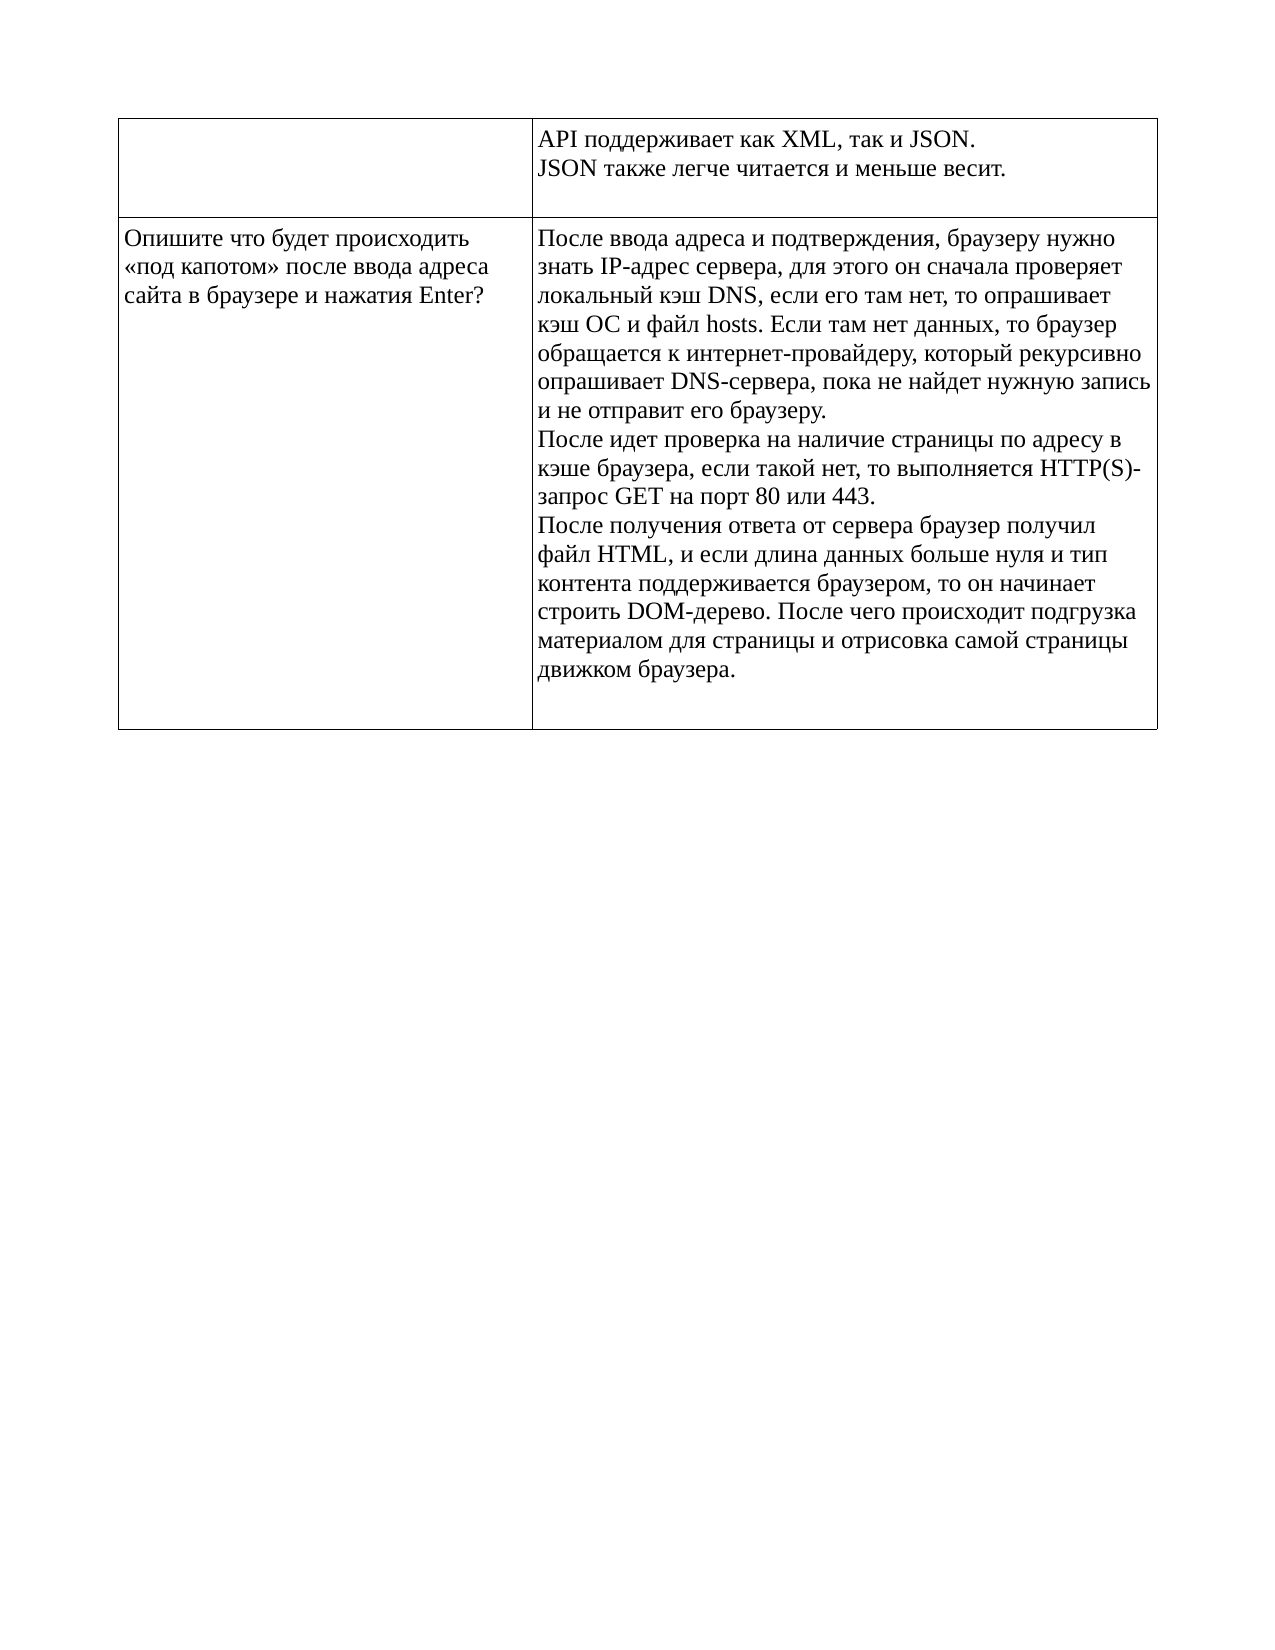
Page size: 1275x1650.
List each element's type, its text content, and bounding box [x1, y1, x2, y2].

table_cell [119, 688, 532, 728]
table_cell После ввода адреса и подтверждения, браузеру нужно знать IP-адрес сервера, для этого он сначала проверяет локальный кэш DNS, если его там нет, то опрашивает кэш ОС и файл hosts. Если там нет данных, то браузер обращается к интернет-провайдеру, который рекурсивно опрашивает DNS-сервера, пока не найдет нужную запись и не отправит его браузеру. После идет проверка на наличие страницы по адресу в кэше браузера, если такой нет, то выполняется HTTP(S)-запрос GET на порт 80 или 443. После получения ответа от сервера браузер получил файл HTML, и если длина данных больше нуля и тип контента поддерживается браузером, то он начинает строить DOM-дерево. После чего происходит подгрузка материалом для страницы и отрисовка самой страницы движком браузера. [533, 218, 1157, 688]
table_cell API поддерживает как XML, так и JSON. JSON также легче читается и меньше весит. [533, 119, 1157, 216]
table_cell [119, 119, 532, 216]
table_cell Опишите что будет происходить «под капотом» после ввода адреса сайта в браузере и нажатия Enter? [119, 218, 532, 688]
table_cell [533, 688, 1157, 728]
